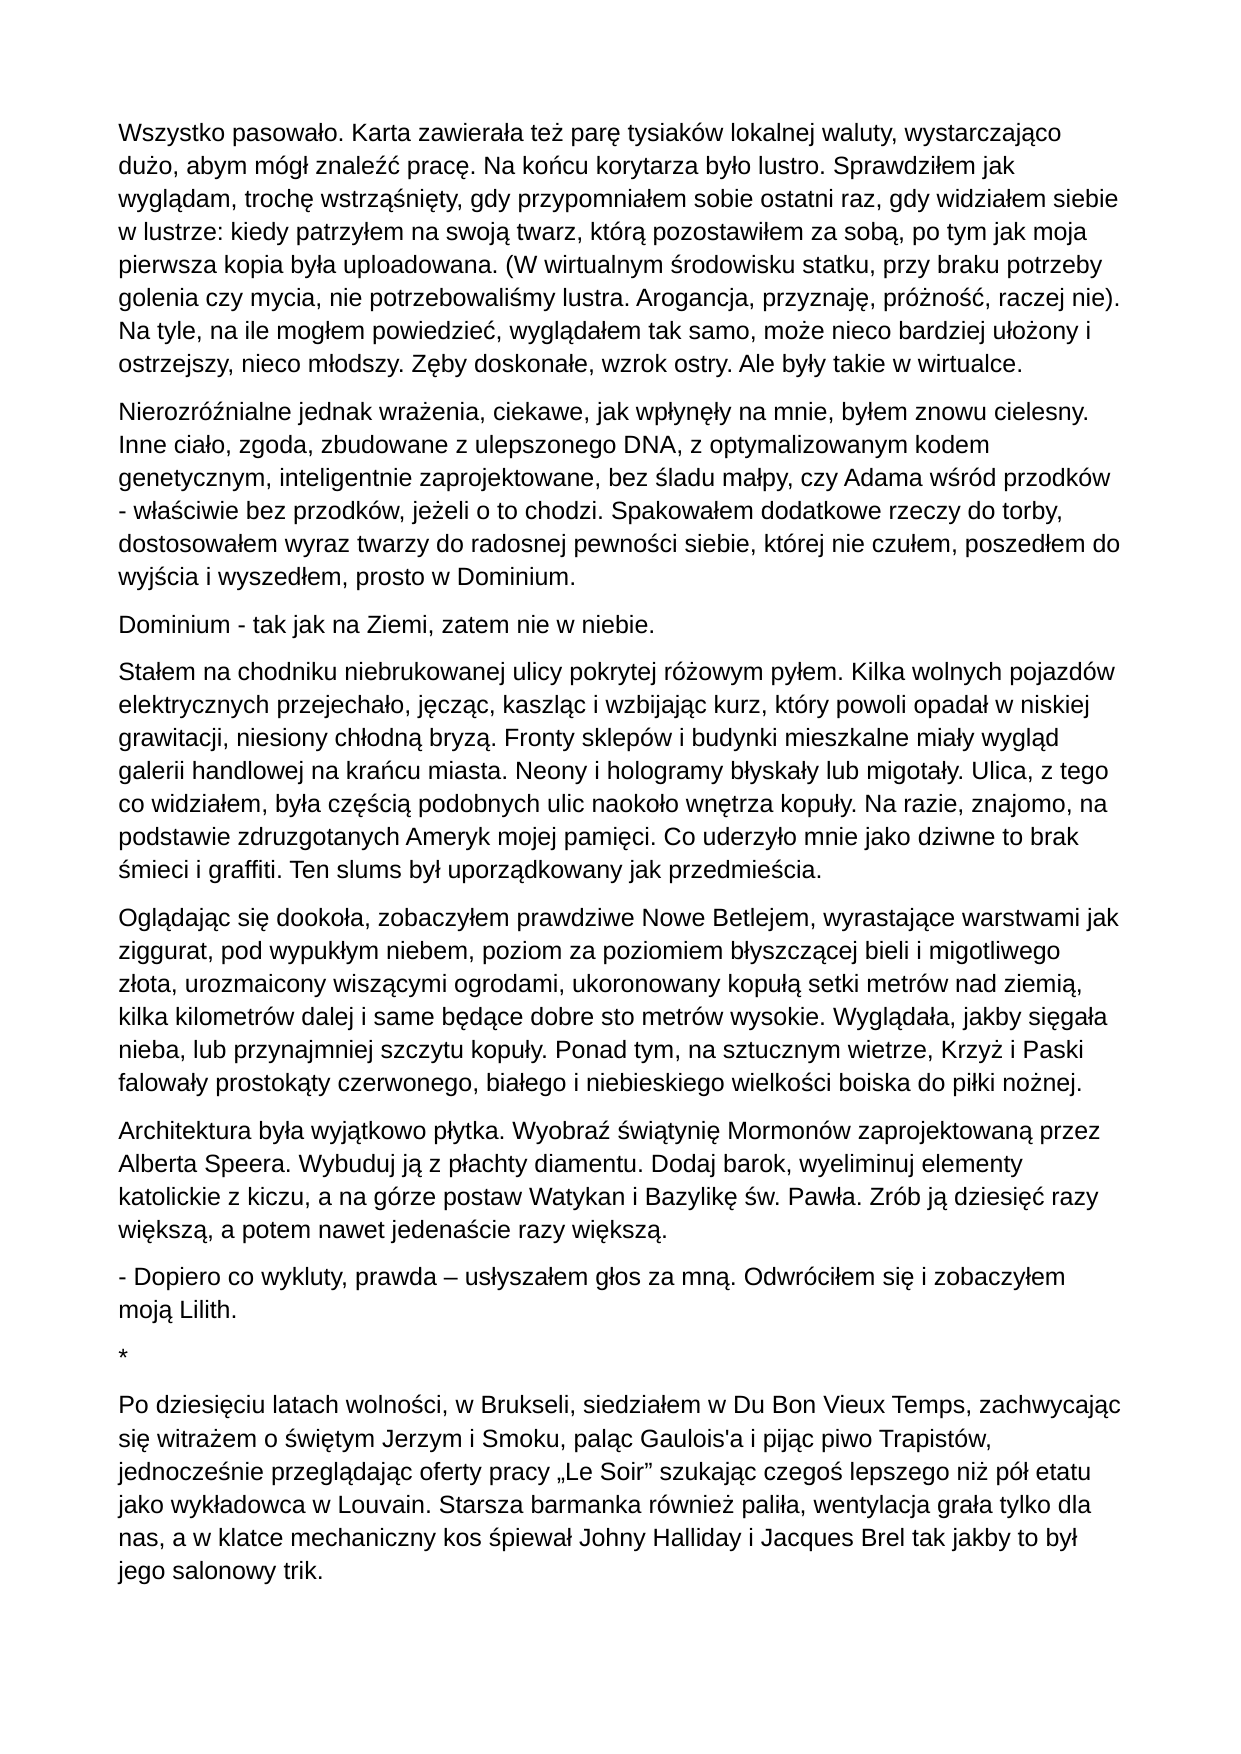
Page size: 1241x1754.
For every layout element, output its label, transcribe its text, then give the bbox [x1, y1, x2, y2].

text Architektura była wyjątkowo płytka. Wyobraź świątynię Mormonów zaprojektowaną przez Alberta Speera. Wybuduj ją z płachty diamentu. Dodaj barok, wyeliminuj elementy katolickie z kiczu, a na górze postaw Watykan i Bazylikę św. Pawła. Zrób ją dziesięć razy większą, a potem nawet jedenaście razy większą. [118, 1116, 1122, 1243]
text Nierozróźnialne jednak wrażenia, ciekawe, jak wpłynęły na mnie, byłem znowu cielesny. Inne ciało, zgoda, zbudowane z ulepszonego DNA, z optymalizowanym kodem genetycznym, inteligentnie zaprojektowane, bez śladu małpy, czy Adama wśród przodków - właściwie bez przodków, jeżeli o to chodzi. Spakowałem dodatkowe rzeczy do torby, dostosowałem wyraz twarzy do radosnej pewności siebie, której nie czułem, poszedłem do wyjścia i wyszedłem, prosto w Dominium. [118, 397, 1122, 591]
text - Dopiero co wykluty, prawda – usłyszałem głos za mną. Odwróciłem się i zobaczyłem moją Lilith. [118, 1262, 1122, 1324]
text * [118, 1343, 1122, 1372]
text Stałem na chodniku niebrukowanej ulicy pokrytej różowym pyłem. Kilka wolnych pojazdów elektrycznych przejechało, jęcząc, kaszląc i wzbijając kurz, który powoli opadał w niskiej grawitacji, niesiony chłodną bryzą. Fronty sklepów i budynki mieszkalne miały wygląd galerii handlowej na krańcu miasta. Neony i hologramy błyskały lub migotały. Ulica, z tego co widziałem, była częścią podobnych ulic naokoło wnętrza kopuły. Na razie, znajomo, na podstawie zdruzgotanych Ameryk mojej pamięci. Co uderzyło mnie jako dziwne to brak śmieci i graffiti. Ten slums był uporządkowany jak przedmieścia. [118, 657, 1122, 884]
text Oglądając się dookoła, zobaczyłem prawdziwe Nowe Betlejem, wyrastające warstwami jak ziggurat, pod wypukłym niebem, poziom za poziomiem błyszczącej bieli i migotliwego złota, urozmaicony wiszącymi ogrodami, ukoronowany kopułą setki metrów nad ziemią, kilka kilometrów dalej i same będące dobre sto metrów wysokie. Wyglądała, jakby sięgała nieba, lub przynajmniej szczytu kopuły. Ponad tym, na sztucznym wietrze, Krzyż i Paski falowały prostokąty czerwonego, białego i niebieskiego wielkości boiska do piłki nożnej. [118, 903, 1122, 1097]
text Dominium - tak jak na Ziemi, zatem nie w niebie. [118, 609, 1122, 638]
text Wszystko pasowało. Karta zawierała też parę tysiaków lokalnej waluty, wystarczająco dużo, abym mógł znaleźć pracę. Na końcu korytarza było lustro. Sprawdziłem jak wyglądam, trochę wstrząśnięty, gdy przypomniałem sobie ostatni raz, gdy widziałem siebie w lustrze: kiedy patrzyłem na swoją twarz, którą pozostawiłem za sobą, po tym jak moja pierwsza kopia była uploadowana. (W wirtualnym środowisku statku, przy braku potrzeby golenia czy mycia, nie potrzebowaliśmy lustra. Arogancja, przyznaję, próżność, raczej nie). Na tyle, na ile mogłem powiedzieć, wyglądałem tak samo, może nieco bardziej ułożony i ostrzejszy, nieco młodszy. Zęby doskonałe, wzrok ostry. Ale były takie w wirtualce. [118, 118, 1122, 378]
text Po dziesięciu latach wolności, w Brukseli, siedziałem w Du Bon Vieux Temps, zachwycając się witrażem o świętym Jerzym i Smoku, paląc Gaulois'a i pijąc piwo Trapistów, jednocześnie przeglądając oferty pracy „Le Soir” szukając czegoś lepszego niż pół etatu jako wykładowca w Louvain. Starsza barmanka również paliła, wentylacja grała tylko dla nas, a w klatce mechaniczny kos śpiewał Johny Halliday i Jacques Brel tak jakby to był jego salonowy trik. [118, 1391, 1122, 1584]
